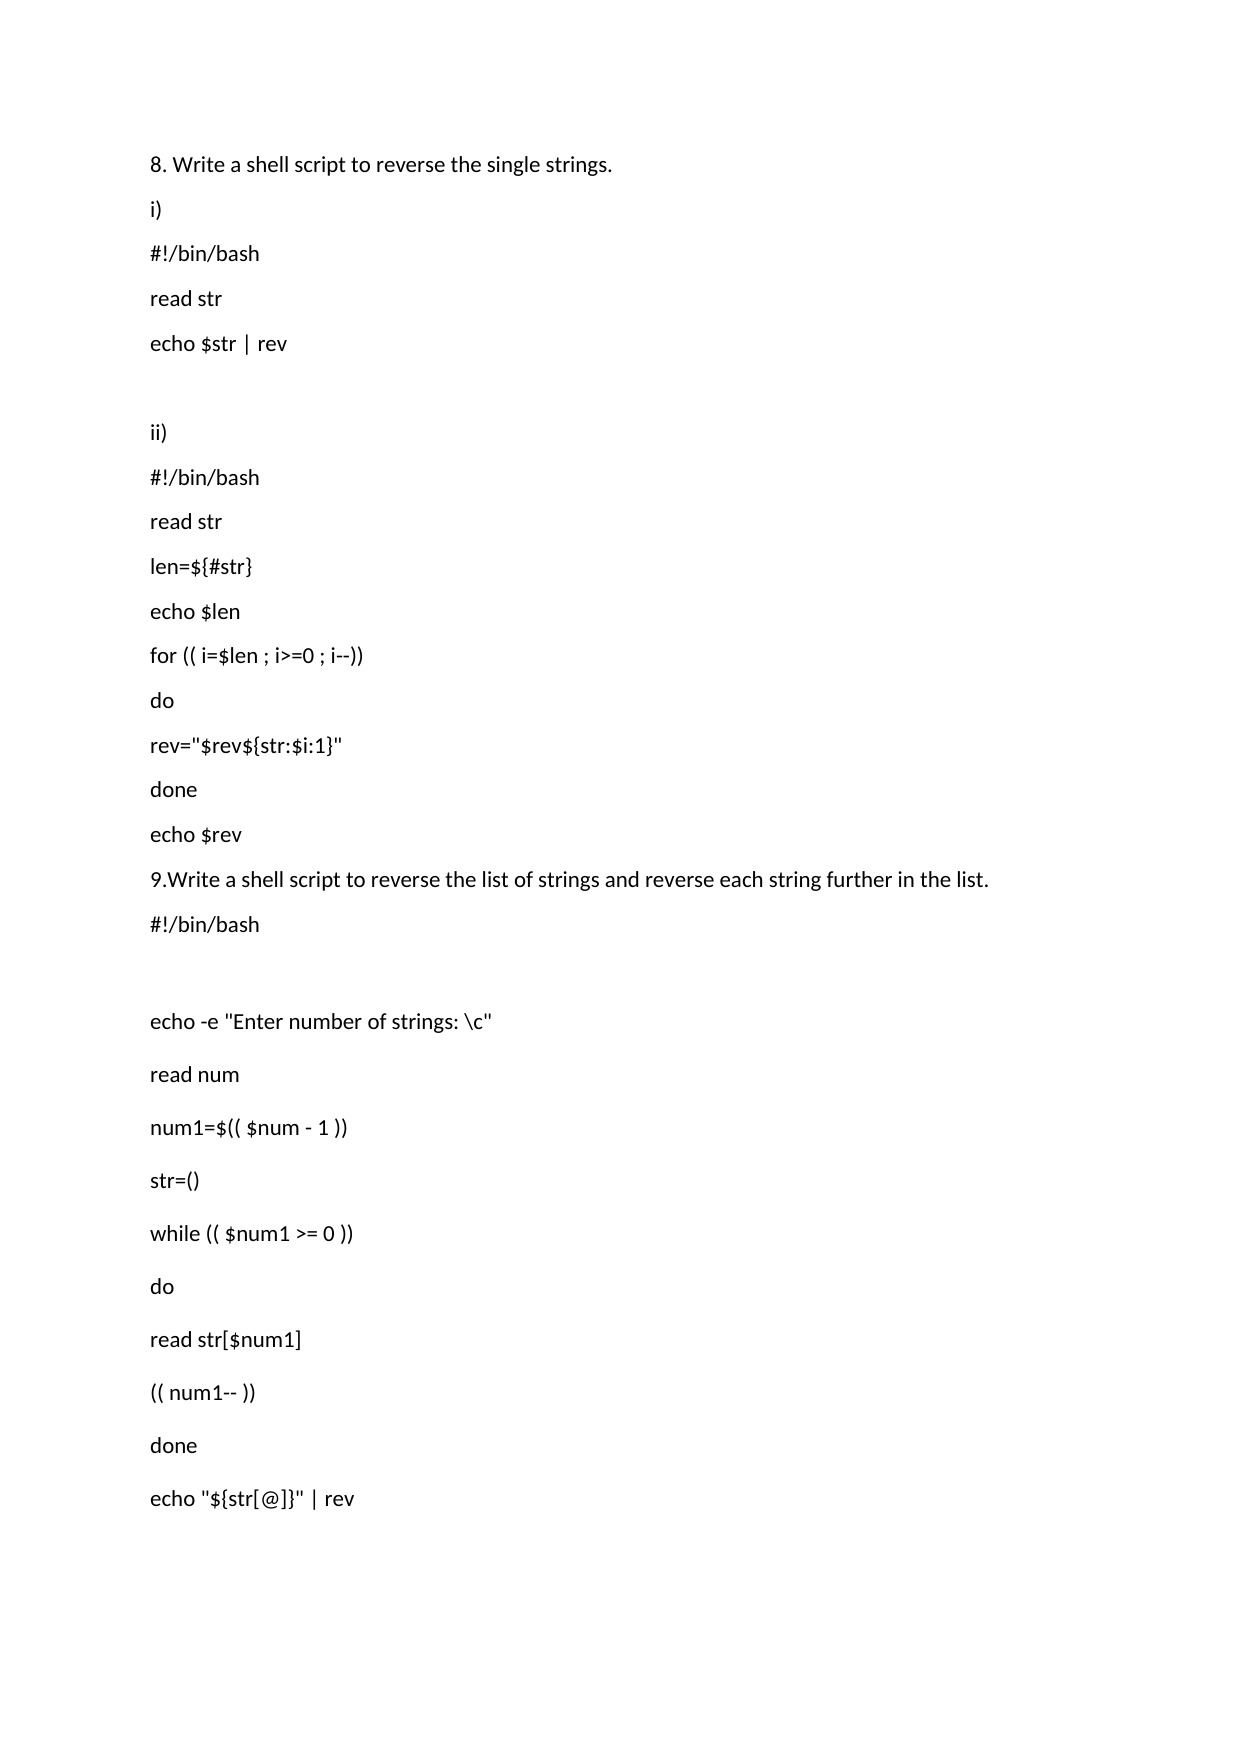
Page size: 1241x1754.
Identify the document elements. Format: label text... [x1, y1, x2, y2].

text 9.Write a shell script to reverse the list of strings and reverse each string further in the list. [150, 865, 1090, 893]
text done [150, 1432, 1090, 1459]
text len=${#str} [150, 552, 1090, 580]
text #!/bin/bash [150, 239, 1090, 267]
text echo $rev [150, 820, 1090, 848]
text do [150, 1272, 1090, 1301]
text num1=$(( $num - 1 )) [150, 1113, 1090, 1141]
text while (( $num1 >= 0 )) [150, 1219, 1090, 1247]
text done [150, 776, 1090, 804]
text for (( i=$len ; i>=0 ; i--)) [150, 642, 1090, 669]
text echo $str | rev [150, 329, 1090, 357]
text echo $len [150, 597, 1090, 625]
text (( num1-- )) [150, 1378, 1090, 1407]
text #!/bin/bash [150, 910, 1090, 938]
text rev="$rev${str:$i:1}" [150, 731, 1090, 759]
text read str [150, 284, 1090, 312]
text echo -e "Enter number of strings: \c" [150, 1007, 1090, 1035]
text str=() [150, 1166, 1090, 1194]
text echo "${str[@]}" | rev [150, 1484, 1090, 1513]
text i) [150, 195, 1090, 223]
text do [150, 686, 1090, 714]
text #!/bin/bash [150, 463, 1090, 491]
text ii) [150, 418, 1090, 446]
text 8. Write a shell script to reverse the single strings. [150, 150, 1090, 178]
text read num [150, 1060, 1090, 1088]
text read str [150, 507, 1090, 536]
text read str[$num1] [150, 1326, 1090, 1353]
